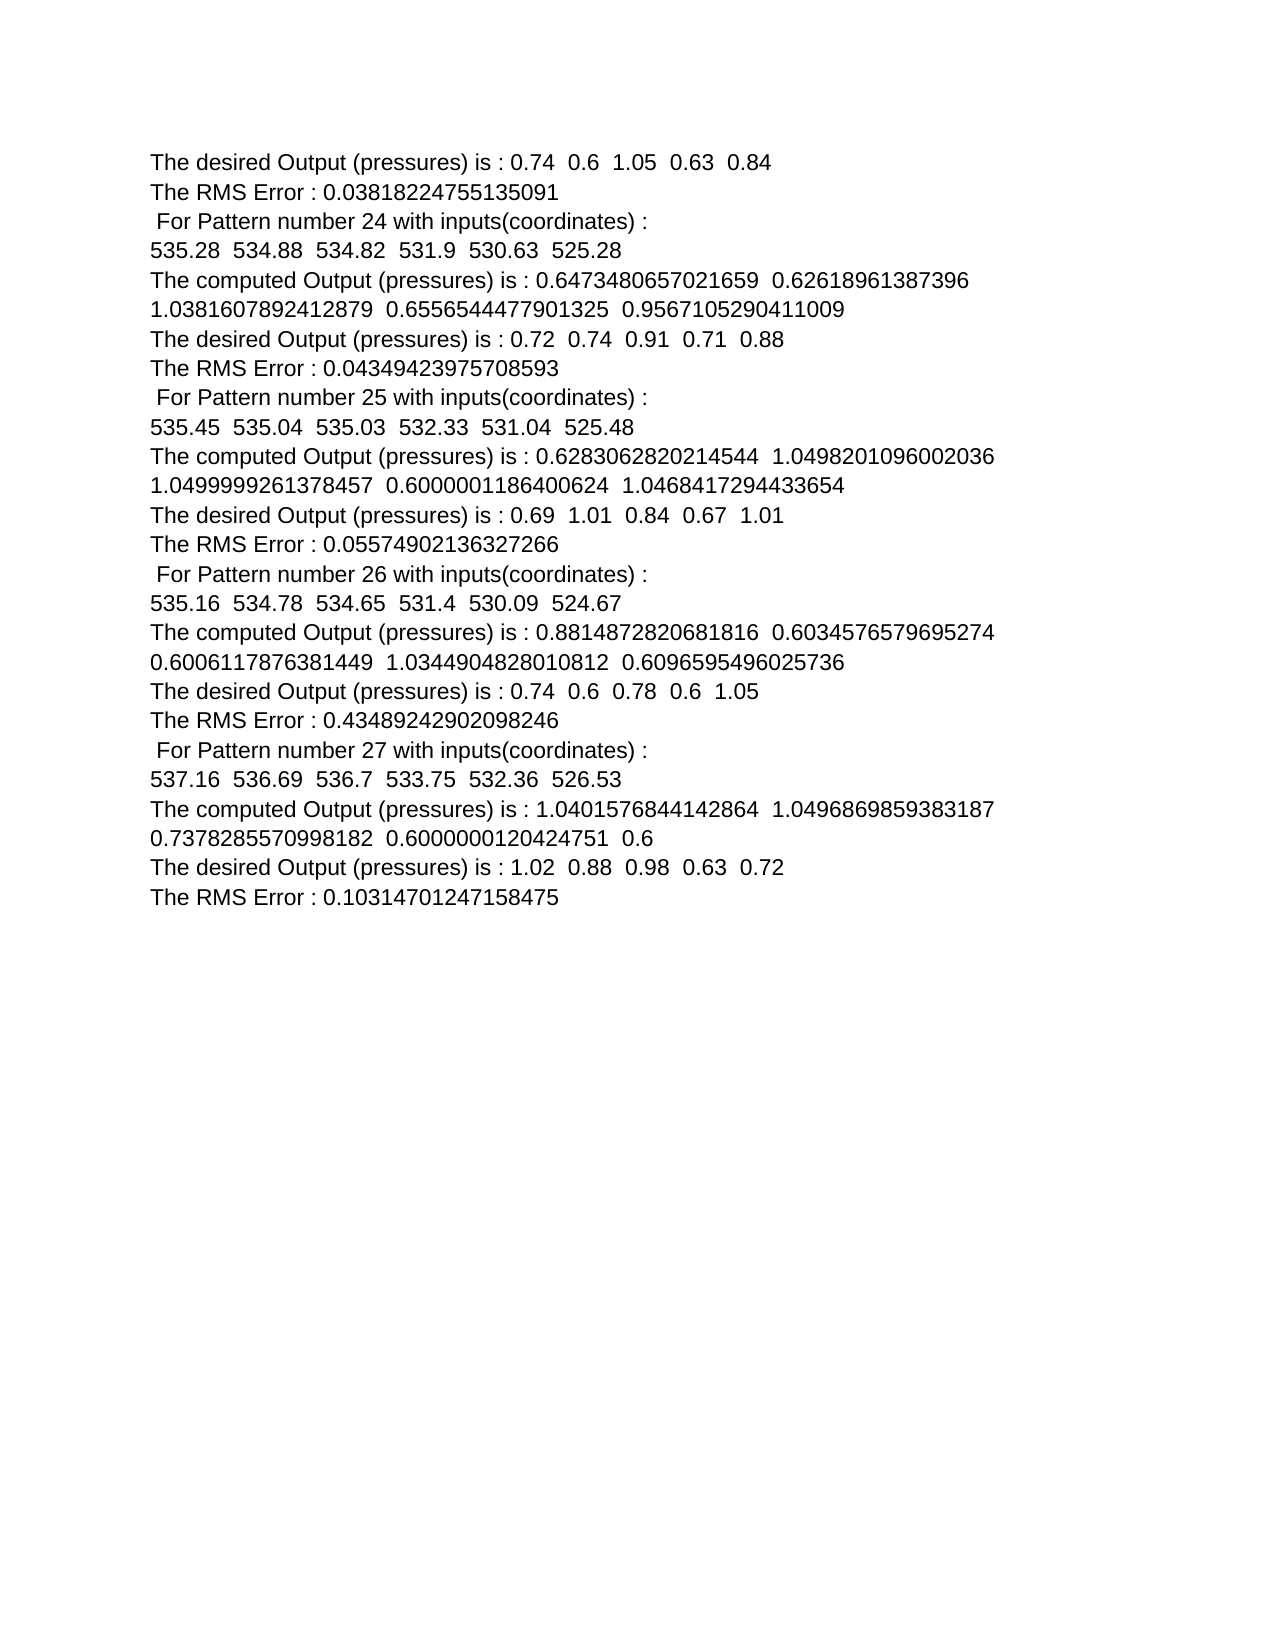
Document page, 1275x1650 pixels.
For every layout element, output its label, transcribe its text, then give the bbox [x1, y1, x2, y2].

text The RMS Error : 0.10314701247158475 [150, 884, 1125, 910]
text The RMS Error : 0.43489242902098246 [150, 708, 1125, 734]
text For Pattern number 26 with inputs(coordinates) : [150, 561, 1125, 587]
text For Pattern number 25 with inputs(coordinates) : [150, 385, 1125, 411]
text 535.16 534.78 534.65 531.4 530.09 524.67 [150, 591, 1125, 616]
text For Pattern number 24 with inputs(coordinates) : [150, 209, 1125, 234]
text The computed Output (pressures) is : 0.6473480657021659 0.62618961387396 1.0381607892412879 0.6556544477901325 0.9567105290411009 [150, 267, 1125, 322]
text The computed Output (pressures) is : 0.6283062820214544 1.0498201096002036 1.0499999261378457 0.6000001186400624 1.0468417294433654 [150, 444, 1125, 499]
text The RMS Error : 0.03818224755135091 [150, 179, 1125, 205]
text The RMS Error : 0.05574902136327266 [150, 532, 1125, 557]
text The computed Output (pressures) is : 1.0401576844142864 1.0496869859383187 0.7378285570998182 0.6000000120424751 0.6 [150, 796, 1125, 851]
text The desired Output (pressures) is : 0.74 0.6 1.05 0.63 0.84 [150, 150, 1125, 176]
text The RMS Error : 0.04349423975708593 [150, 356, 1125, 381]
text 535.45 535.04 535.03 532.33 531.04 525.48 [150, 414, 1125, 440]
text The desired Output (pressures) is : 1.02 0.88 0.98 0.63 0.72 [150, 855, 1125, 881]
text For Pattern number 27 with inputs(coordinates) : [150, 737, 1125, 763]
text 537.16 536.69 536.7 533.75 532.36 526.53 [150, 767, 1125, 792]
text 535.28 534.88 534.82 531.9 530.63 525.28 [150, 238, 1125, 264]
text The desired Output (pressures) is : 0.72 0.74 0.91 0.71 0.88 [150, 326, 1125, 352]
text The desired Output (pressures) is : 0.69 1.01 0.84 0.67 1.01 [150, 502, 1125, 528]
text The desired Output (pressures) is : 0.74 0.6 0.78 0.6 1.05 [150, 679, 1125, 704]
text The computed Output (pressures) is : 0.8814872820681816 0.6034576579695274 0.6006117876381449 1.0344904828010812 0.6096595496025736 [150, 620, 1125, 675]
